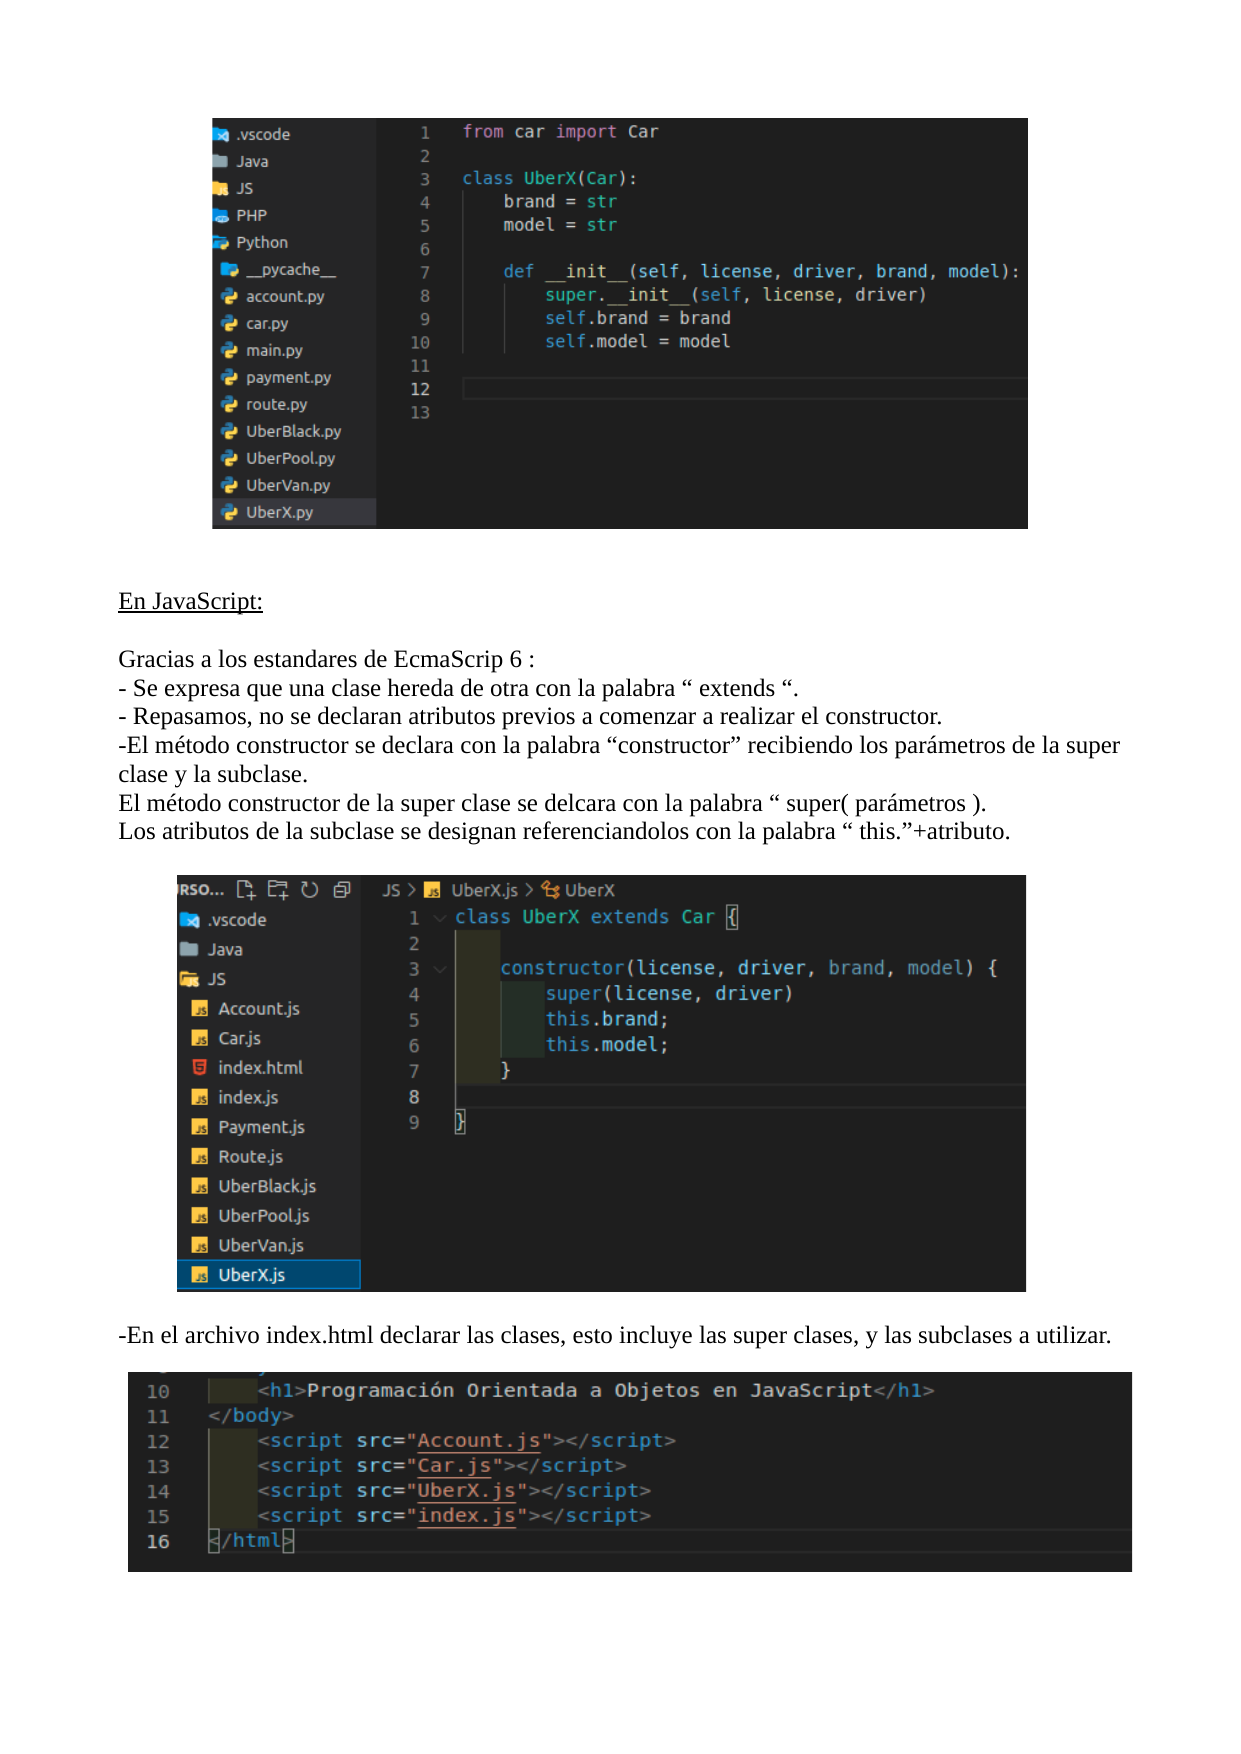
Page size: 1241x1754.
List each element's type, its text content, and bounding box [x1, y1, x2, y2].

text Los atributos de la subclase se designan referenciandolos con la palabra “ this.”+atributo. [118, 816, 1122, 845]
text -El método constructor se declara con la palabra “constructor” recibiendo los parámetros de la super clase y la subclase. [118, 730, 1122, 788]
text En JavaScript: [118, 586, 1122, 615]
text - Repasamos, no se declaran atributos previos a comenzar a realizar el constructor. [118, 701, 1122, 730]
picture [128, 1372, 1133, 1572]
picture [212, 118, 1028, 529]
text Gracias a los estandares de EcmaScrip 6 : [118, 644, 1122, 673]
picture [177, 875, 1027, 1292]
text -En el archivo index.html declarar las clases, esto incluye las super clases, y las subclases a utilizar. [118, 1320, 1122, 1349]
text El método constructor de la super clase se delcara con la palabra “ super( parámetros ). [118, 788, 1122, 816]
text - Se expresa que una clase hereda de otra con la palabra “ extends “. [118, 673, 1122, 701]
